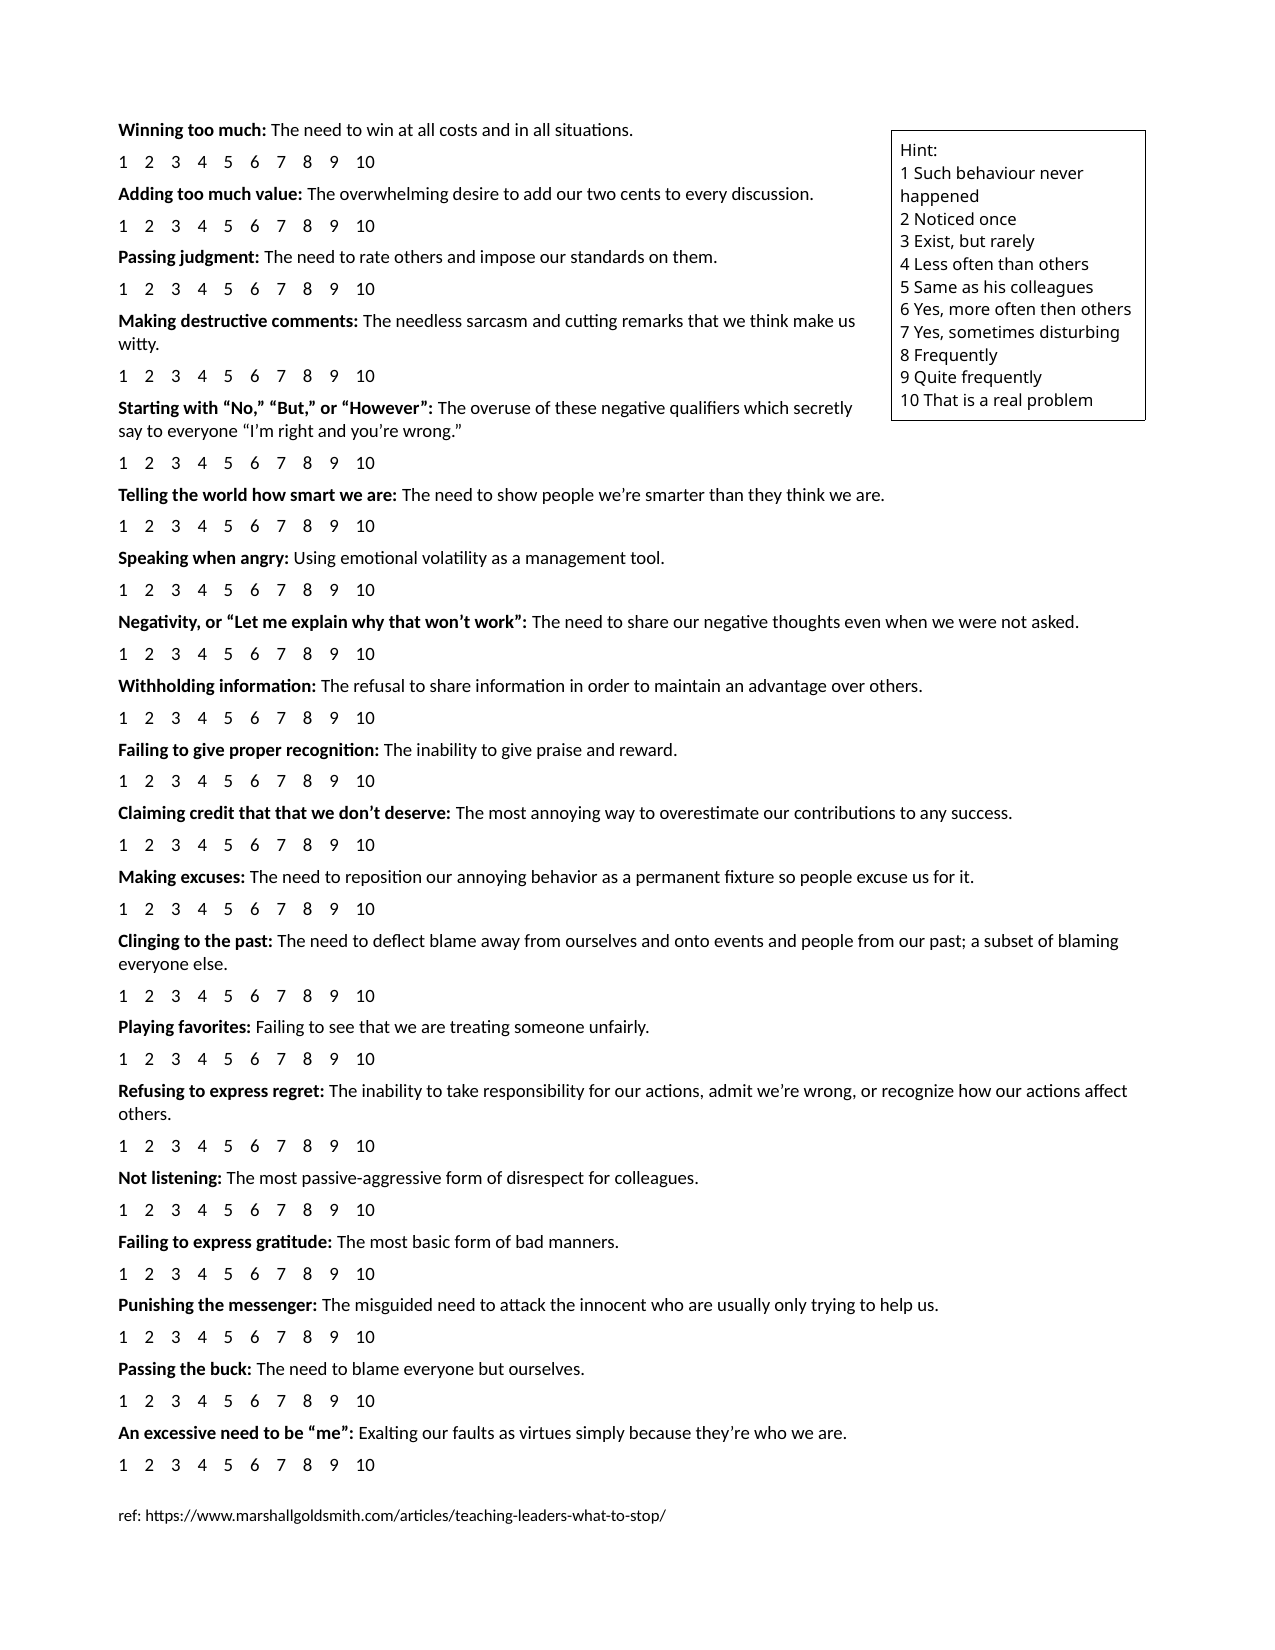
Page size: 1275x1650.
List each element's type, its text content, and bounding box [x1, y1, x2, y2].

text Winning too much: The need to win at all costs and in all situations. [118, 118, 1157, 141]
text 3 Exist, but rarely [900, 230, 1136, 252]
text 7 Yes, sometimes disturbing [900, 321, 1136, 343]
text 6 Yes, more often then others [900, 298, 1136, 321]
text Passing the buck: The need to blame everyone but ourselves. [118, 1357, 1157, 1380]
text 1 2 3 4 5 6 7 8 9 10 [118, 1389, 1157, 1412]
text 1 2 3 4 5 6 7 8 9 10 [118, 1134, 1157, 1157]
text 1 2 3 4 5 6 7 8 9 10 [118, 833, 1157, 856]
text 1 2 3 4 5 6 7 8 9 10 [118, 1453, 1157, 1476]
text 8 Frequently [900, 343, 1136, 366]
text 1 2 3 4 5 6 7 8 9 10 [118, 214, 891, 237]
text 1 2 3 4 5 6 7 8 9 10 [118, 1198, 1157, 1221]
text 1 2 3 4 5 6 7 8 9 10 [118, 706, 1157, 729]
text 1 2 3 4 5 6 7 8 9 10 [118, 642, 1157, 665]
text 1 2 3 4 5 6 7 8 9 10 [118, 150, 891, 173]
text Making destructive comments: The needless sarcasm and cutting remarks that we think make us witty. [118, 309, 891, 355]
text Failing to express gratitude: The most basic form of bad manners. [118, 1230, 1157, 1253]
text 1 2 3 4 5 6 7 8 9 10 [118, 1047, 1157, 1070]
text Negativity, or “Let me explain why that won’t work”: The need to share our negative thoughts even when we were not asked. [118, 610, 1157, 633]
text Starting with “No,” “But,” or “However”: The overuse of these negative qualifiers which secretly say to everyone “I’m right and you’re wrong.” [118, 396, 1157, 442]
text 1 2 3 4 5 6 7 8 9 10 [118, 1325, 1157, 1348]
text Playing favorites: Failing to see that we are treating someone unfairly. [118, 1016, 1157, 1038]
text 1 2 3 4 5 6 7 8 9 10 [118, 451, 1157, 474]
text Refusing to express regret: The inability to take responsibility for our actions, admit we’re wrong, or recognize how our actions affect others. [118, 1079, 1157, 1125]
text Not listening: The most passive-aggressive form of disrespect for colleagues. [118, 1166, 1157, 1189]
text 1 2 3 4 5 6 7 8 9 10 [118, 578, 1157, 601]
text Claiming credit that that we don’t deserve: The most annoying way to overestimate our contributions to any success. [118, 801, 1157, 824]
text An excessive need to be “me”: Exalting our faults as virtues simply because they’re who we are. [118, 1421, 1157, 1444]
text Telling the world how smart we are: The need to show people we’re smarter than they think we are. [118, 483, 1157, 506]
text Clinging to the past: The need to deflect blame away from ourselves and onto events and people from our past; a subset of blaming everyone else. [118, 929, 1157, 975]
text 5 Same as his colleagues [900, 275, 1136, 298]
text 1 2 3 4 5 6 7 8 9 10 [118, 769, 1157, 792]
text Passing judgment: The need to rate others and impose our standards on them. [118, 246, 891, 268]
text Punishing the messenger: The misguided need to attack the innocent who are usually only trying to help us. [118, 1293, 1157, 1316]
text 1 2 3 4 5 6 7 8 9 10 [118, 277, 891, 300]
text 1 Such behaviour never happened [900, 162, 1136, 207]
text Speaking when angry: Using emotional volatility as a management tool. [118, 546, 1157, 569]
text ref: https://www.marshallgoldsmith.com/articles/teaching-leaders-what-to-stop/ [118, 1485, 1157, 1525]
text Failing to give proper recognition: The inability to give praise and reward. [118, 738, 1157, 761]
text 1 2 3 4 5 6 7 8 9 10 [118, 984, 1157, 1007]
text Hint: [900, 139, 1136, 162]
text Adding too much value: The overwhelming desire to add our two cents to every discussion. [118, 182, 891, 205]
text 9 Quite frequently [900, 366, 1136, 389]
text Making excuses: The need to reposition our annoying behavior as a permanent fixture so people excuse us for it. [118, 865, 1157, 888]
text 1 2 3 4 5 6 7 8 9 10 [118, 514, 1157, 537]
text Withholding information: The refusal to share information in order to maintain an advantage over others. [118, 674, 1157, 697]
text 10 That is a real problem [900, 389, 1136, 411]
text 1 2 3 4 5 6 7 8 9 10 [118, 1262, 1157, 1284]
text 1 2 3 4 5 6 7 8 9 10 [118, 364, 891, 387]
text 2 Noticed once [900, 207, 1136, 230]
text 1 2 3 4 5 6 7 8 9 10 [118, 897, 1157, 920]
text 4 Less often than others [900, 252, 1136, 275]
